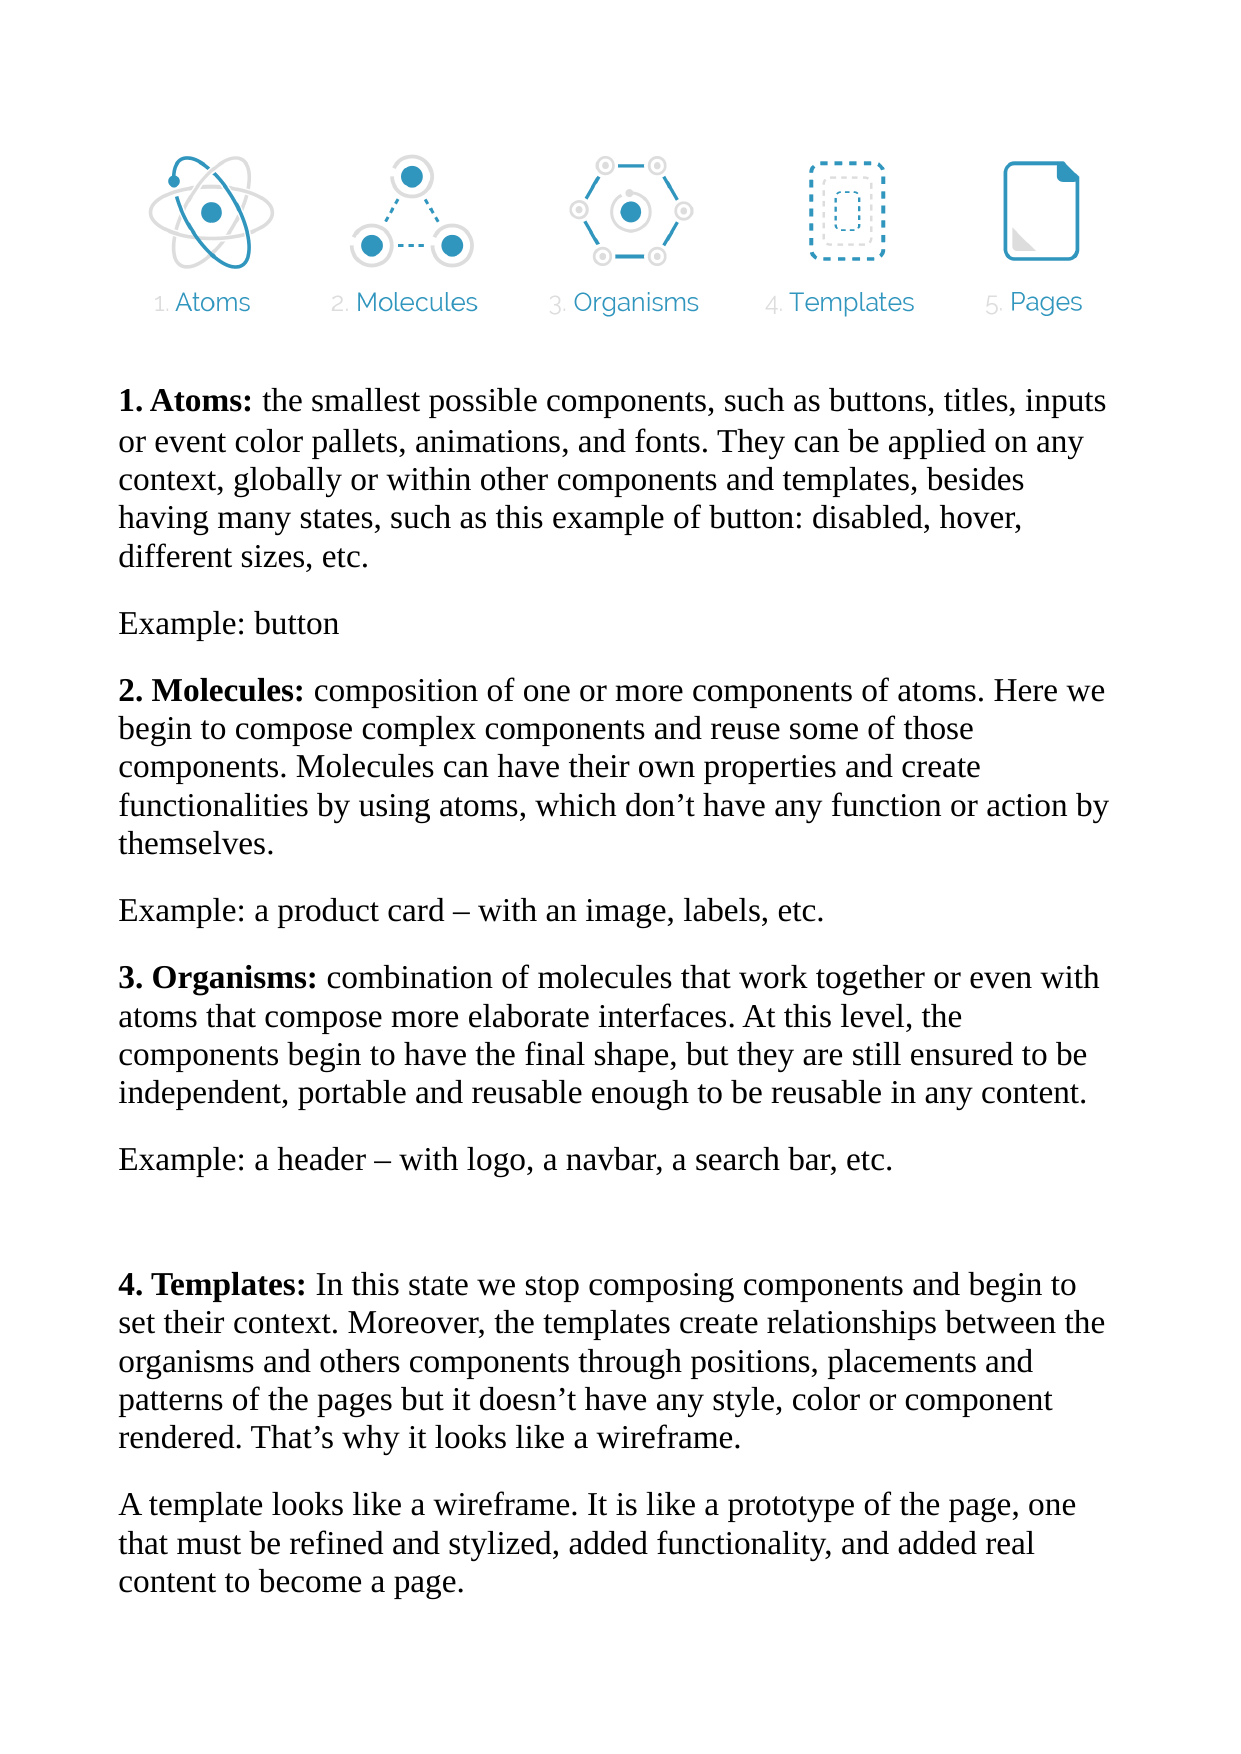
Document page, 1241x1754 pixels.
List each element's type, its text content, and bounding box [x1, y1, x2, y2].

text 1. Atoms: the smallest possible components, such as buttons, titles, inputs or event color pallets, animations, and fonts. They can be applied on any context, globally or within other components and templates, besides having many states, such as this example of button: disabled, hover, different sizes, etc. [118, 375, 1122, 574]
text 4. Templates: In this state we stop composing components and begin to set their context. Moreover, the templates create relationships between the organisms and others components through positions, placements and patterns of the pages but it doesn’t have any style, color or component rendered. That’s why it looks like a wireframe. [118, 1264, 1122, 1456]
text 3. Organisms: combination of molecules that work together or even with atoms that compose more elaborate interfaces. At this level, the components begin to have the final shape, but they are still ensured to be independent, portable and reusable enough to be reusable in any content. [118, 957, 1122, 1111]
text A template looks like a wireframe. It is like a prototype of the page, one that must be refined and stylized, added functionality, and added real content to become a page. [118, 1484, 1122, 1599]
text Example: a product card – with an image, labels, etc. [118, 890, 1122, 929]
text Example: button [118, 603, 1122, 641]
text 2. Molecules: composition of one or more components of atoms. Here we begin to compose complex components and reuse some of those components. Molecules can have their own properties and create functionalities by using atoms, which don’t have any function or action by themselves. [118, 670, 1122, 862]
picture [118, 118, 1123, 347]
text Example: a header – with logo, a navbar, a search bar, etc. [118, 1139, 1122, 1178]
